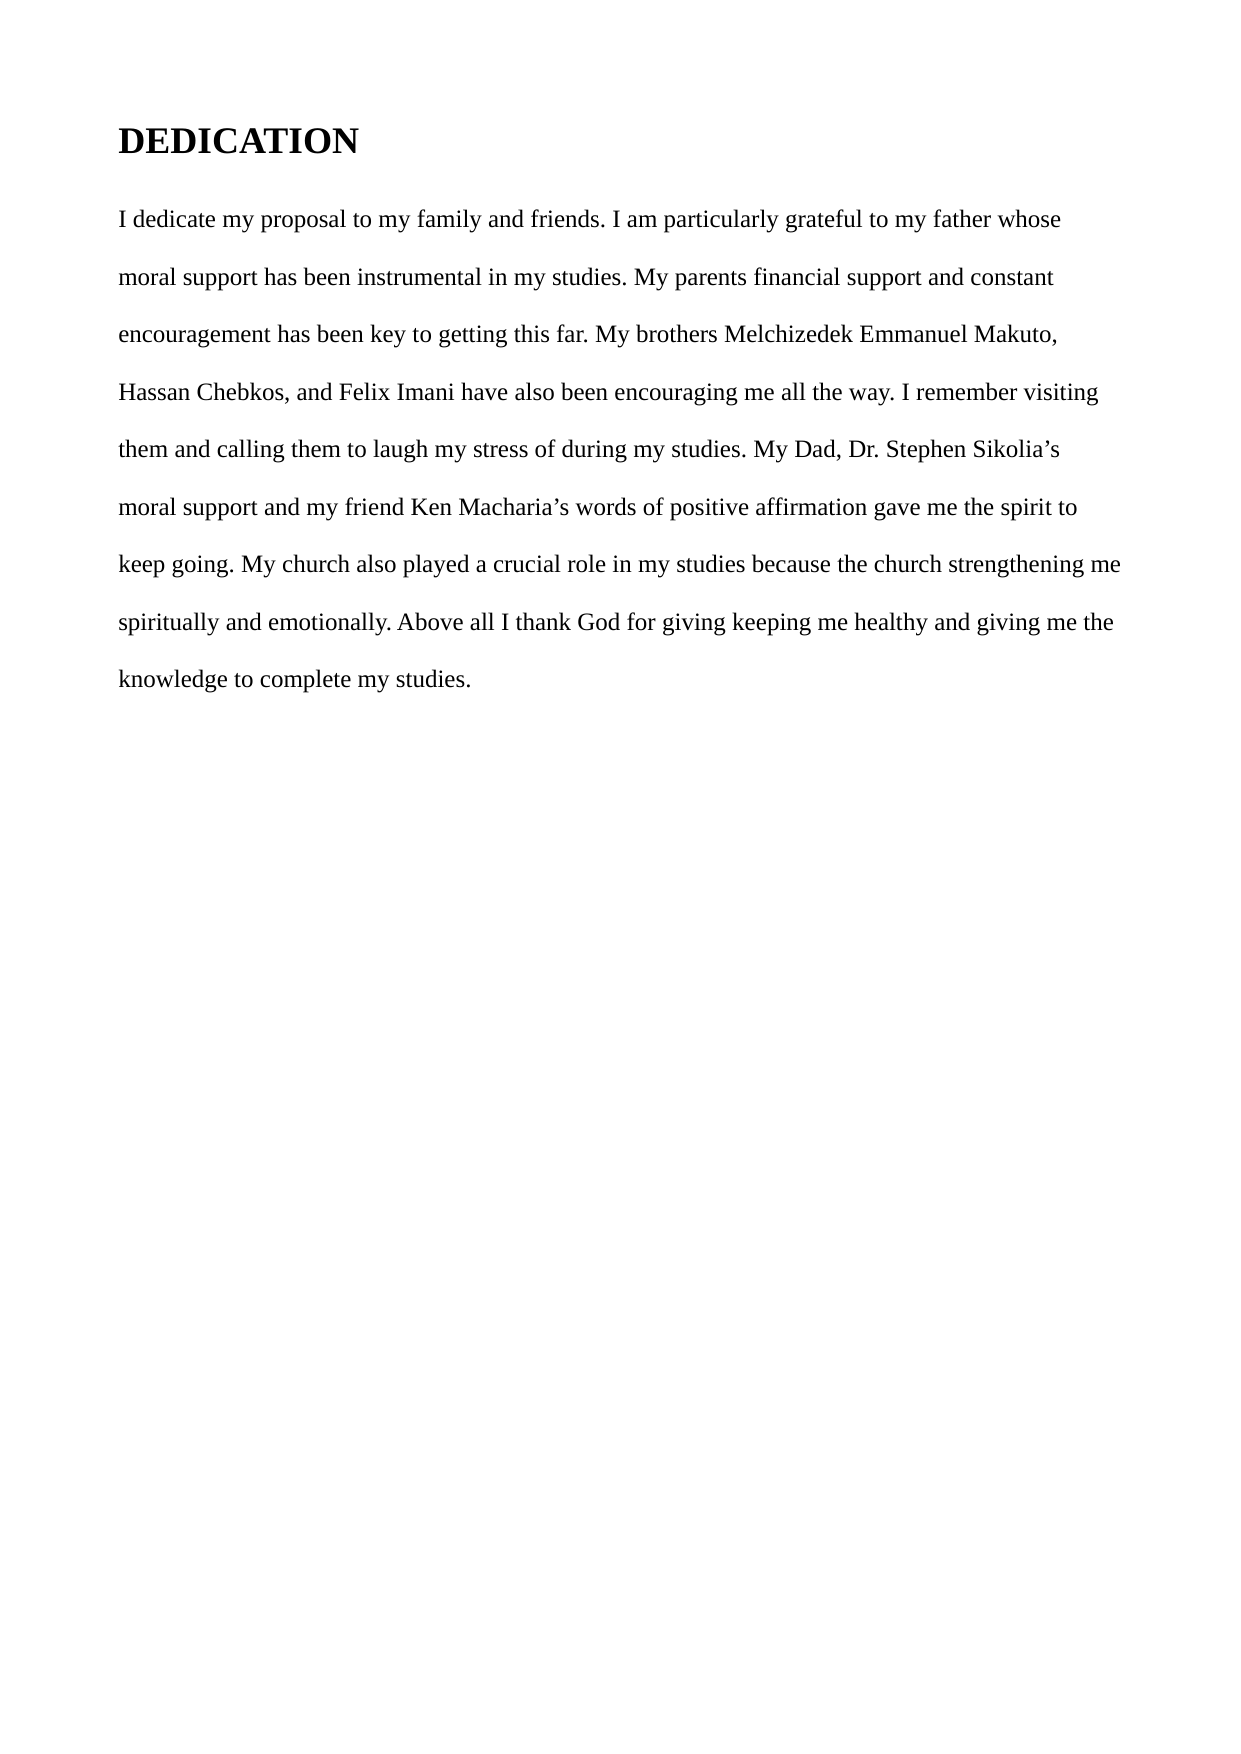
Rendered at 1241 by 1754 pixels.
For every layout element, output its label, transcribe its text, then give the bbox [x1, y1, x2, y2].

text DEDICATION [118, 118, 1122, 161]
text I dedicate my proposal to my family and friends. I am particularly grateful to my father whose moral support has been instrumental in my studies. My parents financial support and constant encouragement has been key to getting this far. My brothers Melchizedek Emmanuel Makuto, Hassan Chebkos, and Felix Imani have also been encouraging me all the way. I remember visiting them and calling them to laugh my stress of during my studies. My Dad, Dr. Stephen Sikolia’s moral support and my friend Ken Macharia’s words of positive affirmation gave me the spirit to keep going. My church also played a crucial role in my studies because the church strengthening me spiritually and emotionally. Above all I thank God for giving keeping me healthy and giving me the knowledge to complete my studies. [118, 204, 1122, 693]
